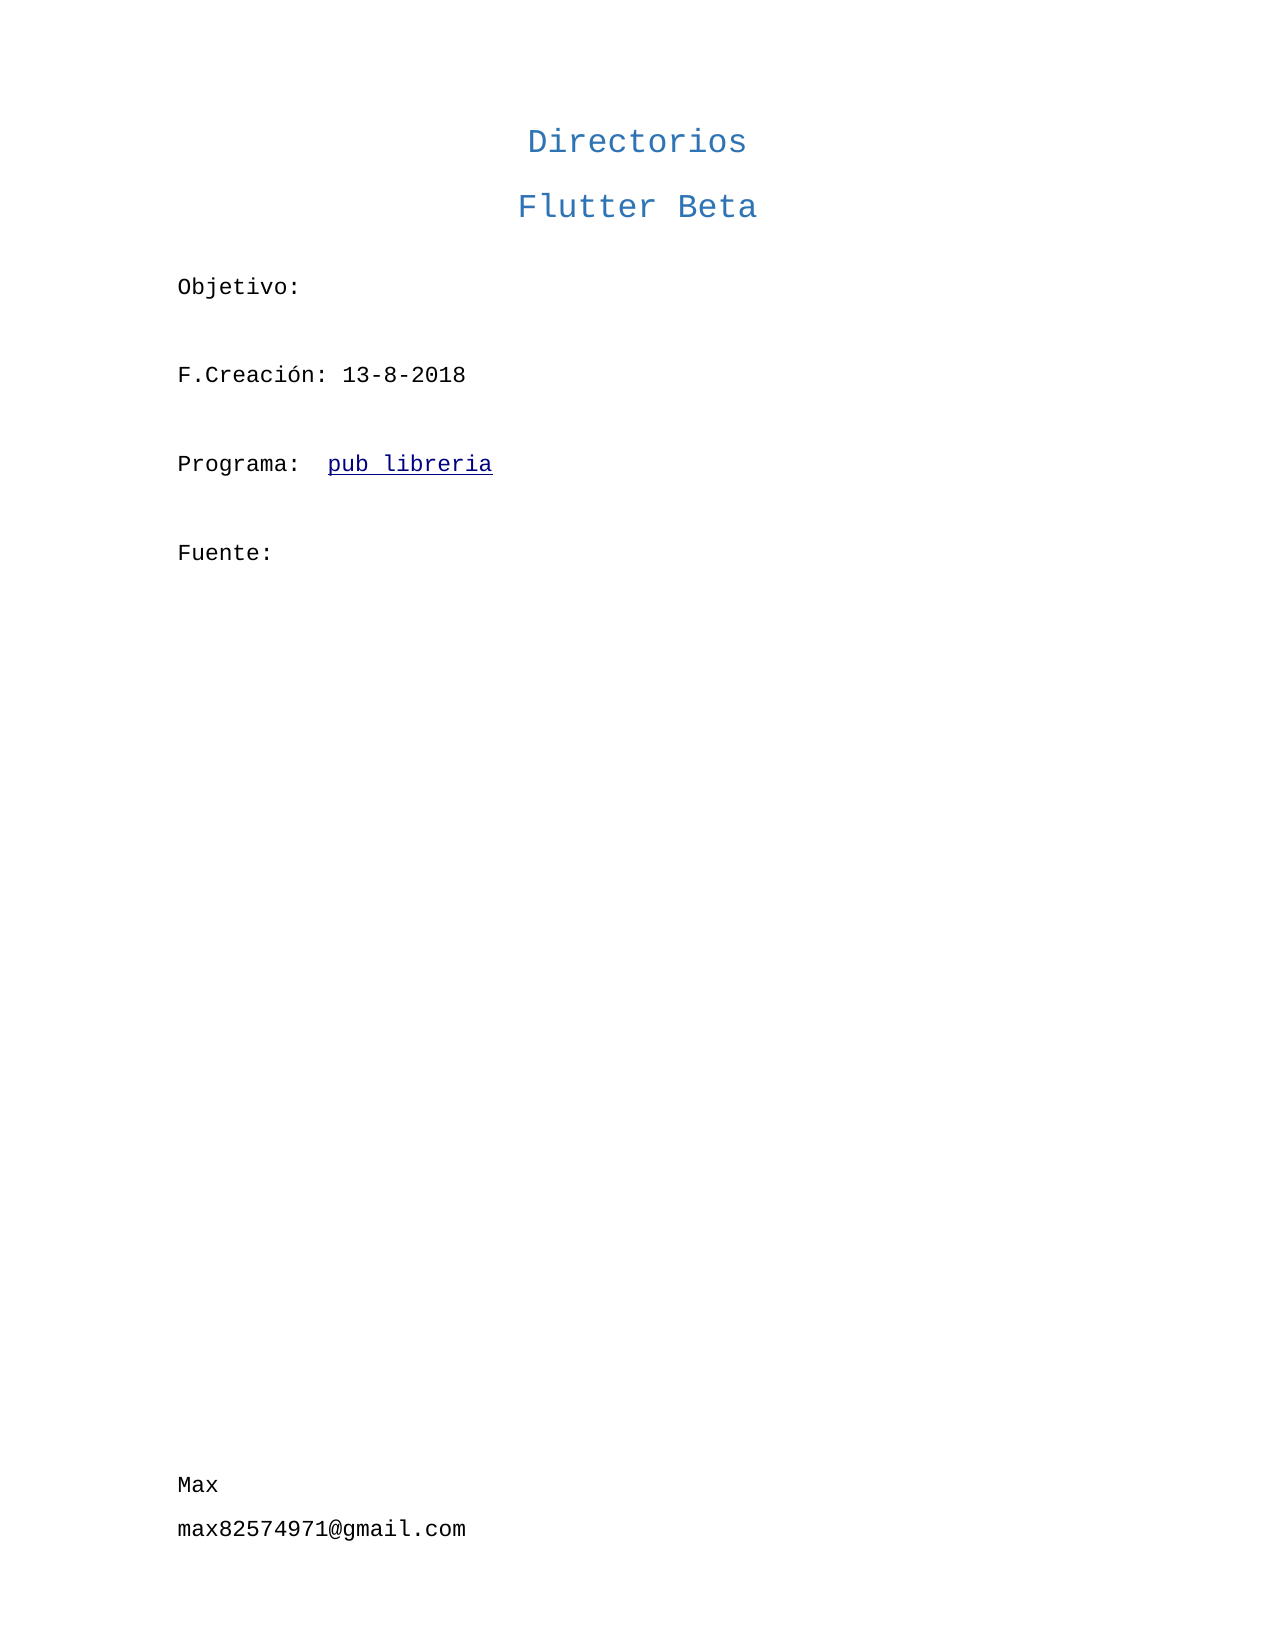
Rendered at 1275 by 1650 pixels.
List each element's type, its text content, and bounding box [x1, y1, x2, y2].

subtitle Flutter Beta [177, 190, 1098, 228]
subtitle Directorios [177, 125, 1098, 163]
text Fuente: [177, 541, 1098, 567]
text max82574971@gmail.com [177, 1517, 1098, 1543]
text Objetivo: [177, 275, 1098, 301]
text Programa: pub libreria [177, 452, 1098, 478]
text Max [177, 1473, 1098, 1499]
text F.Creación: 13-8-2018 [177, 364, 1098, 390]
